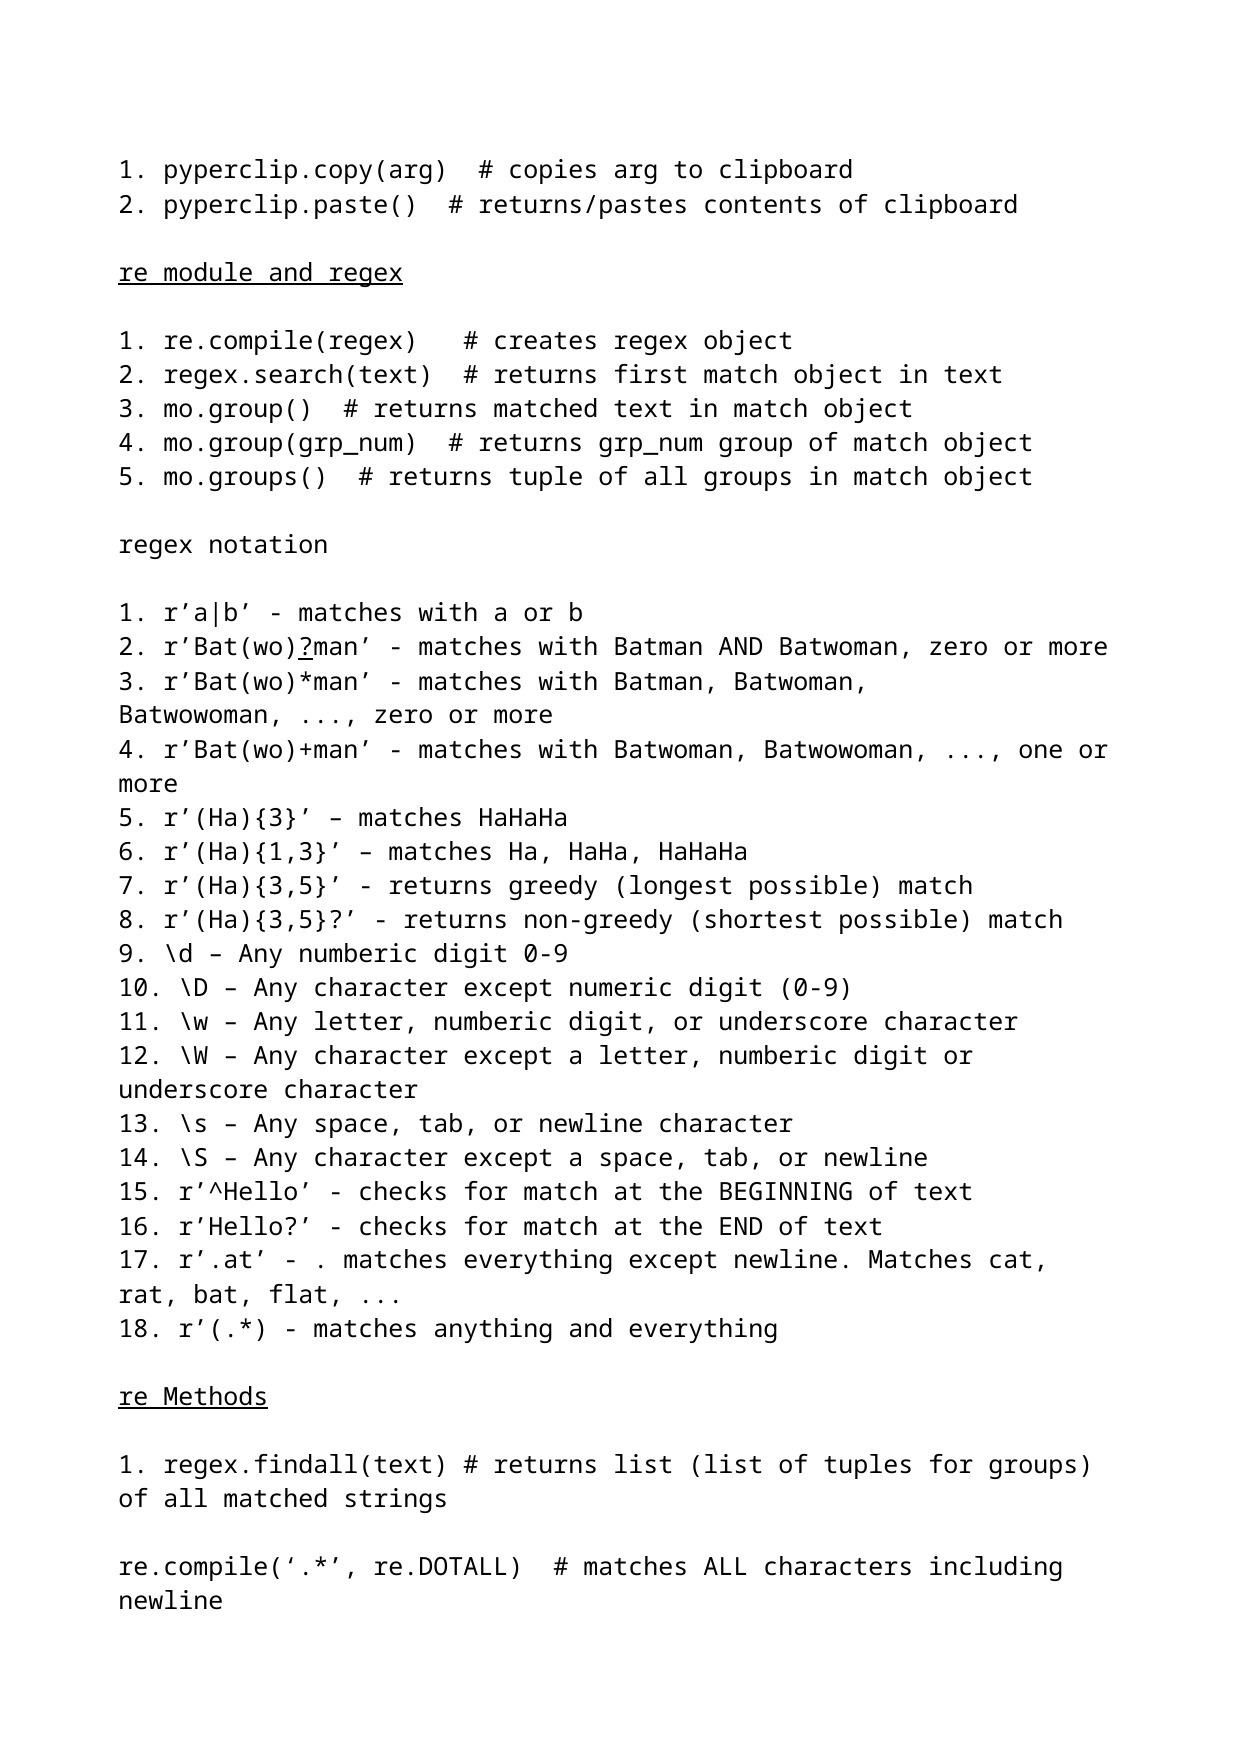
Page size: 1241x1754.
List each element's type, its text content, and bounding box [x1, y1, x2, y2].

text 3. r’Bat(wo)*man’ - matches with Batman, Batwoman, Batwowoman, ..., zero or more [118, 663, 1122, 731]
text 4. r’Bat(wo)+man’ - matches with Batwoman, Batwowoman, ..., one or more [118, 731, 1122, 799]
text 4. mo.group(grp_num) # returns grp_num group of match object [118, 425, 1122, 459]
text 1. pyperclip.copy(arg) # copies arg to clipboard [118, 152, 1122, 186]
text 5. mo.groups() # returns tuple of all groups in match object [118, 459, 1122, 493]
text 14. \S – Any character except a space, tab, or newline [118, 1140, 1122, 1174]
text 15. r’^Hello’ - checks for match at the BEGINNING of text [118, 1174, 1122, 1208]
text 17. r’.at’ - . matches everything except newline. Matches cat, rat, bat, flat, ... [118, 1242, 1122, 1310]
text 3. mo.group() # returns matched text in match object [118, 391, 1122, 425]
text 1. regex.findall(text) # returns list (list of tuples for groups) of all matched strings [118, 1447, 1122, 1515]
text regex notation [118, 527, 1122, 561]
text 10. \D – Any character except numeric digit (0-9) [118, 970, 1122, 1004]
text 13. \s – Any space, tab, or newline character [118, 1106, 1122, 1140]
text 7. r’(Ha){3,5}’ - returns greedy (longest possible) match [118, 867, 1122, 902]
text re.compile(‘.*’, re.DOTALL) # matches ALL characters including newline [118, 1549, 1122, 1617]
text 9. \d – Any numberic digit 0-9 [118, 936, 1122, 970]
text 1. re.compile(regex) # creates regex object [118, 322, 1122, 357]
text 2. regex.search(text) # returns first match object in text [118, 357, 1122, 391]
text 2. r’Bat(wo)?man’ - matches with Batman AND Batwoman, zero or more [118, 629, 1122, 663]
text 8. r’(Ha){3,5}?’ - returns non-greedy (shortest possible) match [118, 902, 1122, 936]
text 11. \w – Any letter, numberic digit, or underscore character [118, 1004, 1122, 1038]
text 12. \W – Any character except a letter, numberic digit or underscore character [118, 1038, 1122, 1106]
text 16. r’Hello?’ - checks for match at the END of text [118, 1208, 1122, 1242]
text re Methods [118, 1378, 1122, 1412]
text 1. r’a|b’ - matches with a or b [118, 595, 1122, 629]
text re module and regex [118, 254, 1122, 288]
text 18. r’(.*) - matches anything and everything [118, 1310, 1122, 1344]
text 2. pyperclip.paste() # returns/pastes contents of clipboard [118, 186, 1122, 220]
text 5. r’(Ha){3}’ – matches HaHaHa [118, 799, 1122, 833]
text 6. r’(Ha){1,3}’ – matches Ha, HaHa, HaHaHa [118, 833, 1122, 867]
